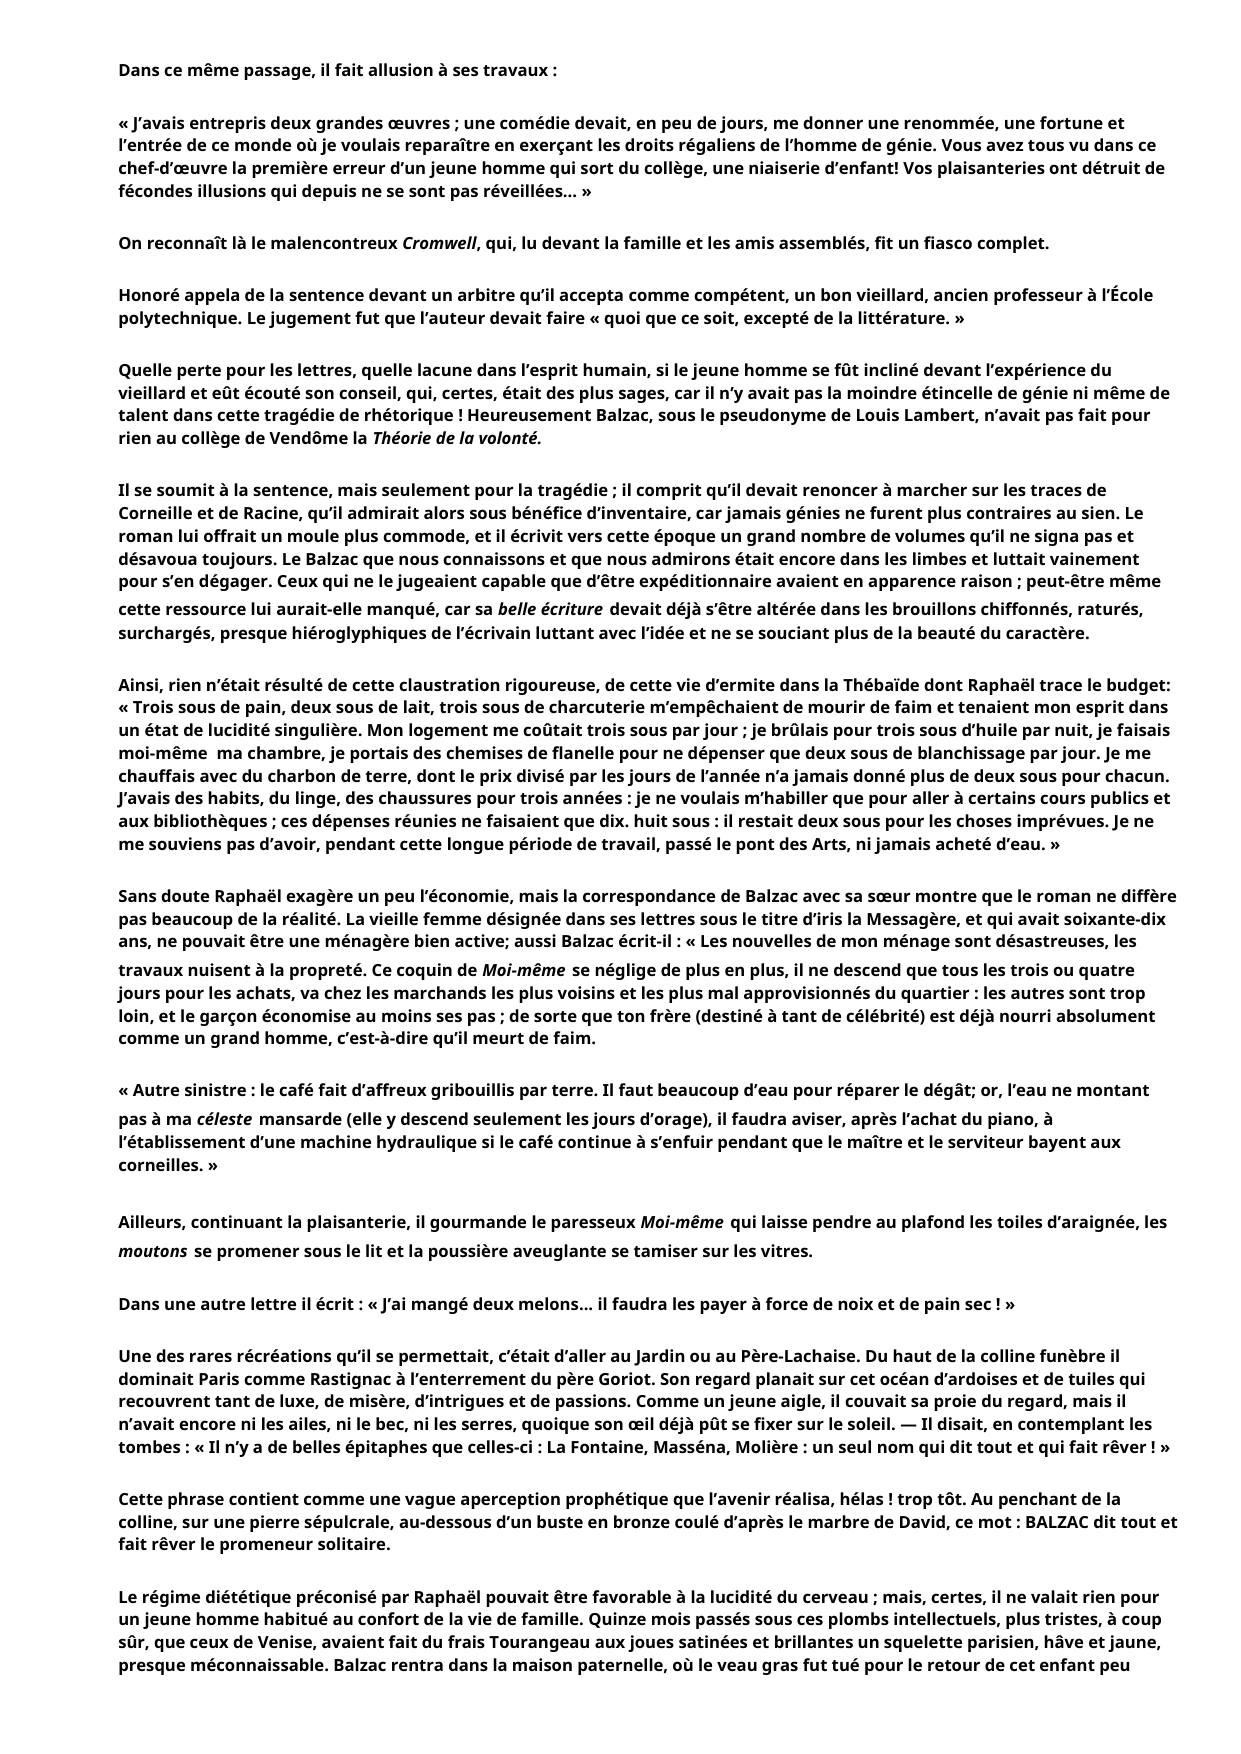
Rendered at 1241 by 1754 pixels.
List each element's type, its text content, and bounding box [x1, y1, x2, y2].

text Honoré appela de la sentence devant un arbitre qu’il accepta comme compétent, un bon vieillard, ancien professeur à l’École polytechnique. Le jugement fut que l’auteur devait faire « quoi que ce soit, excepté de la littérature. » [118, 284, 1181, 329]
text Dans ce même passage, il fait allusion à ses travaux : [118, 59, 1181, 82]
text Cette phrase contient comme une vague aperception prophétique que l’avenir réalisa, hélas ! trop tôt. Au penchant de la colline, sur une pierre sépulcrale, au-dessous d’un buste en bronze coulé d’après le marbre de David, ce mot : BALZAC dit tout et fait rêver le promeneur solitaire. [118, 1488, 1181, 1556]
text Dans une autre lettre il écrit : « J’ai mangé deux melons... il faudra les payer à force de noix et de pain sec ! » [118, 1292, 1181, 1315]
text Sans doute Raphaël exagère un peu l’économie, mais la correspondance de Balzac avec sa sœur montre que le roman ne diffère pas beaucoup de la réalité. La vieille femme désignée dans ses lettres sous le titre d’iris la Messagère, et qui avait soixante-dix ans, ne pouvait être une ménagère bien active; aussi Balzac écrit-il : « Les nouvelles de mon ménage sont désastreuses, les travaux nuisent à la propreté. Ce coquin de Moi-même se néglige de plus en plus, il ne descend que tous les trois ou quatre jours pour les achats, va chez les marchands les plus voisins et les plus mal approvisionnés du quartier : les autres sont trop loin, et le garçon économise au moins ses pas ; de sorte que ton frère (destiné à tant de célébrité) est déjà nourri absolument comme un grand homme, c’est-à-dire qu’il meurt de faim. [118, 884, 1181, 1049]
text Le régime diététique préconisé par Raphaël pouvait être favorable à la lucidité du cerveau ; mais, certes, il ne valait rien pour un jeune homme habitué au confort de la vie de famille. Quinze mois passés sous ces plombs intellectuels, plus tristes, à coup sûr, que ceux de Venise, avaient fait du frais Tourangeau aux joues satinées et brillantes un squelette parisien, hâve et jaune, presque méconnaissable. Balzac rentra dans la maison paternelle, où le veau gras fut tué pour le retour de cet enfant peu [118, 1585, 1181, 1676]
text Ainsi, rien n’était résulté de cette claustration rigoureuse, de cette vie d’ermite dans la Thébaïde dont Raphaël trace le budget: « Trois sous de pain, deux sous de lait, trois sous de charcuterie m’empêchaient de mourir de faim et tenaient mon esprit dans un état de lucidité singulière. Mon logement me coûtait trois sous par jour ; je brûlais pour trois sous d’huile par nuit, je faisais moi-même ma chambre, je portais des chemises de flanelle pour ne dépenser que deux sous de blanchissage par jour. Je me chauffais avec du charbon de terre, dont le prix divisé par les jours de l’année n’a jamais donné plus de deux sous pour chacun. J’avais des habits, du linge, des chaussures pour trois années : je ne voulais m’habiller que pour aller à certains cours publics et aux bibliothèques ; ces dépenses réunies ne faisaient que dix. huit sous : il restait deux sous pour les choses imprévues. Je ne me souviens pas d’avoir, pendant cette longue période de travail, passé le pont des Arts, ni jamais acheté d’eau. » [118, 673, 1181, 855]
text Une des rares récréations qu’il se permettait, c’était d’aller au Jardin ou au Père-Lachaise. Du haut de la colline funèbre il dominait Paris comme Rastignac à l’enterrement du père Goriot. Son regard planait sur cet océan d’ardoises et de tuiles qui recouvrent tant de luxe, de misère, d’intrigues et de passions. Comme un jeune aigle, il couvait sa proie du regard, mais il n’avait encore ni les ailes, ni le bec, ni les serres, quoique son œil déjà pût se fixer sur le soleil. — Il disait, en contemplant les tombes : « Il n’y a de belles épitaphes que celles-ci : La Fontaine, Masséna, Molière : un seul nom qui dit tout et qui fait rêver ! » [118, 1344, 1181, 1458]
text Il se soumit à la sentence, mais seulement pour la tragédie ; il comprit qu’il devait renoncer à marcher sur les traces de Corneille et de Racine, qu’il admirait alors sous bénéfice d’inventaire, car jamais génies ne furent plus contraires au sien. Le roman lui offrait un moule plus commode, et il écrivit vers cette époque un grand nombre de volumes qu’il ne signa pas et désavoua toujours. Le Balzac que nous connaissons et que nous admirons était encore dans les limbes et luttait vainement pour s’en dégager. Ceux qui ne le jugeaient capable que d’être expéditionnaire avaient en apparence raison ; peut-être même cette ressource lui aurait-elle manqué, car sa belle écriture devait déjà s’être altérée dans les brouillons chiffonnés, raturés, surchargés, presque hiéroglyphiques de l’écrivain luttant avec l’idée et ne se souciant plus de la beauté du caractère. [118, 479, 1181, 644]
text Ailleurs, continuant la plaisanterie, il gourmande le paresseux Moi-même qui laisse pendre au plafond les toiles d’araignée, les moutons se promener sous le lit et la poussière aveuglante se tamiser sur les vitres. [118, 1205, 1181, 1263]
text On reconnaît là le malencontreux Cromwell, qui, lu devant la famille et les amis assemblés, fit un fiasco complet. [118, 232, 1181, 254]
text Quelle perte pour les lettres, quelle lacune dans l’esprit humain, si le jeune homme se fût incliné devant l’expérience du vieillard et eût écouté son conseil, qui, certes, était des plus sages, car il n’y avait pas la moindre étincelle de génie ni même de talent dans cette tragédie de rhétorique ! Heureusement Balzac, sous le pseudonyme de Louis Lambert, n’avait pas fait pour rien au collège de Vendôme la Théorie de la volonté. [118, 359, 1181, 449]
text « Autre sinistre : le café fait d’affreux gribouillis par terre. Il faut beaucoup d’eau pour réparer le dégât; or, l’eau ne montant pas à ma céleste mansarde (elle y descend seulement les jours d’orage), il faudra aviser, après l’achat du piano, à l’établissement d’une machine hydraulique si le café continue à s’enfuir pendant que le maître et le serviteur bayent aux corneilles. » [118, 1079, 1181, 1176]
text « J’avais entrepris deux grandes œuvres ; une comédie devait, en peu de jours, me donner une renommée, une fortune et l’entrée de ce monde où je voulais reparaître en exerçant les droits régaliens de l’homme de génie. Vous avez tous vu dans ce chef-d’œuvre la première erreur d’un jeune homme qui sort du collège, une niaiserie d’enfant! Vos plaisanteries ont détruit de fécondes illusions qui depuis ne se sont pas réveillées... » [118, 111, 1181, 202]
